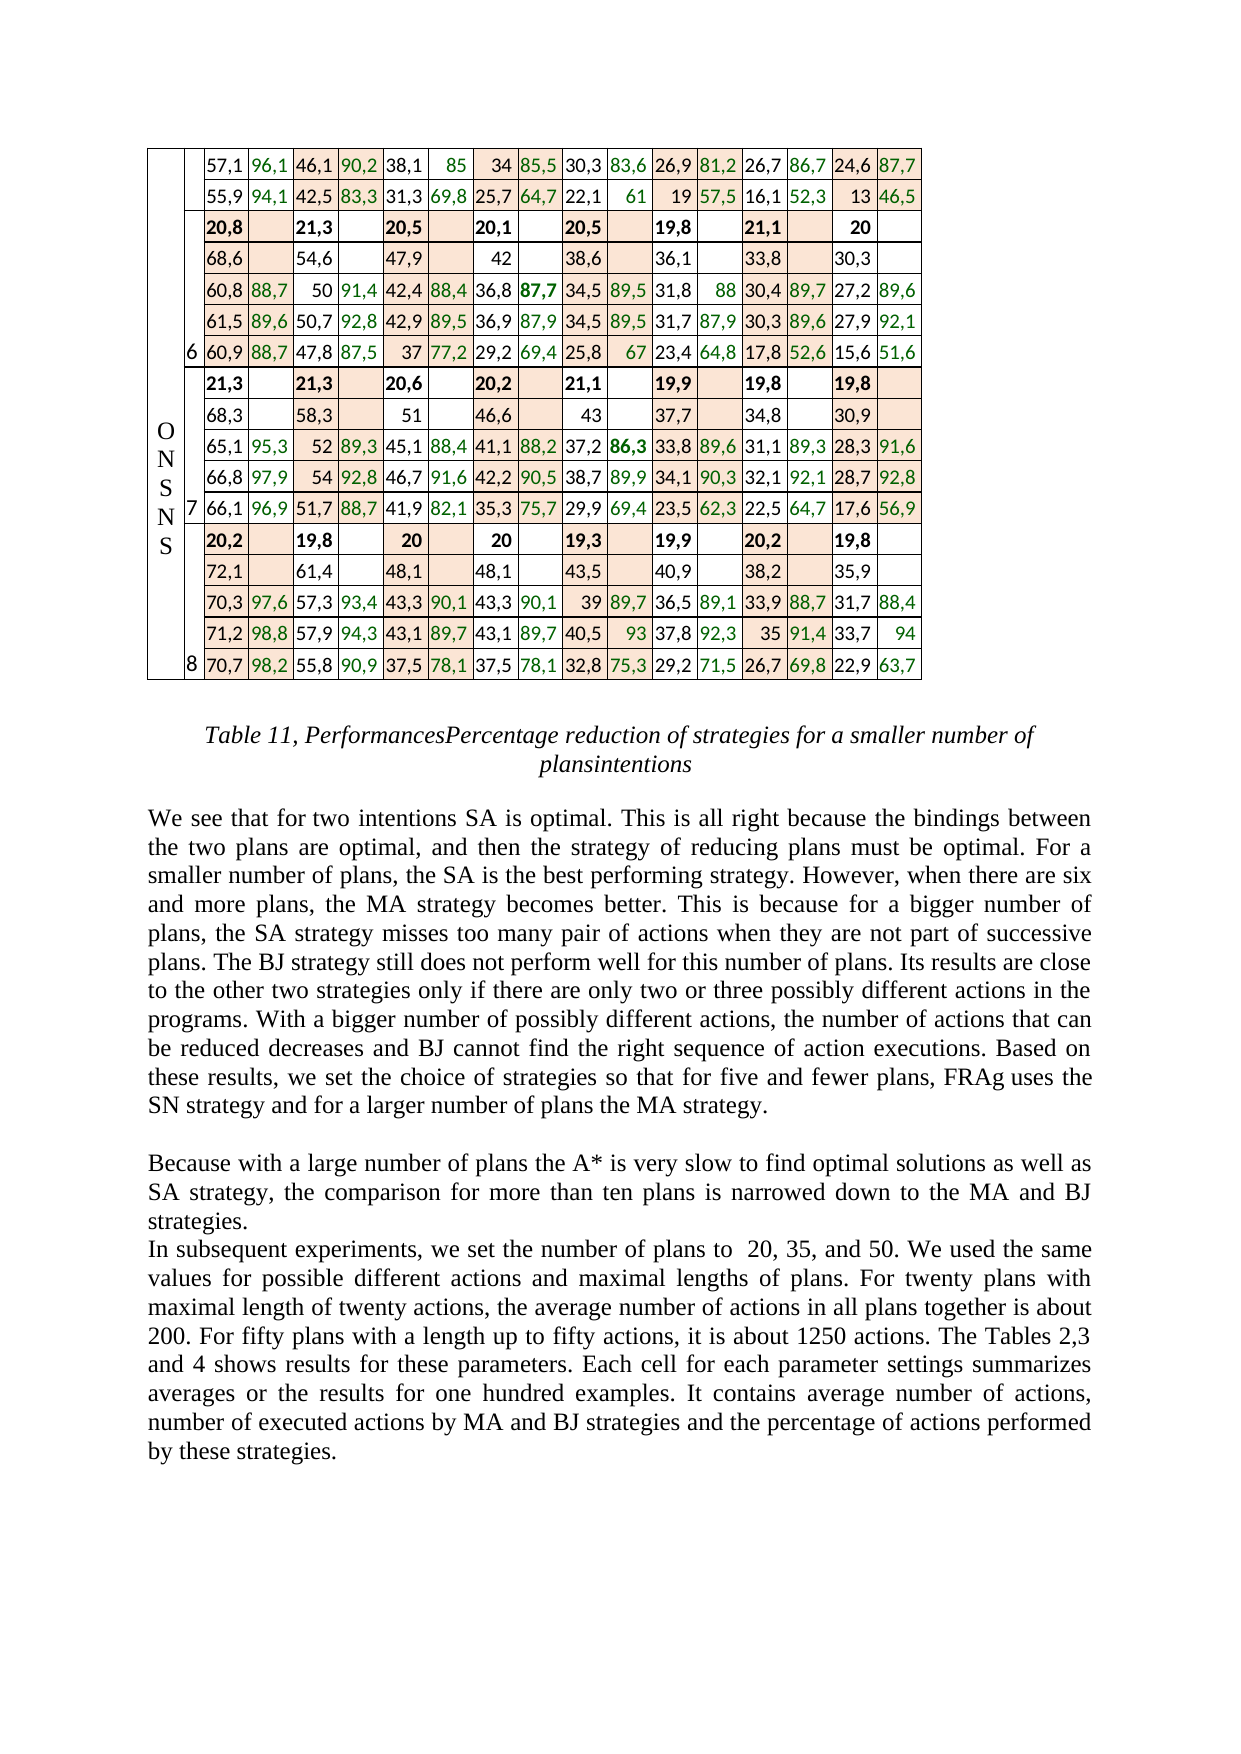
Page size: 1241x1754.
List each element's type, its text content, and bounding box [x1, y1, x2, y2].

table_cell 23,5 [653, 493, 697, 523]
table_cell [608, 524, 652, 554]
table_cell 90,9 [339, 649, 383, 679]
table_cell [429, 243, 473, 273]
table_cell 61,4 [294, 555, 338, 585]
table_cell 61 [608, 180, 652, 210]
table_cell 30,3 [743, 305, 787, 335]
table_cell 56,9 [878, 493, 921, 523]
table_cell 40,5 [563, 618, 607, 648]
table_cell 57,9 [294, 618, 338, 648]
table_cell [788, 368, 832, 398]
table_cell 88,7 [249, 336, 293, 366]
table_cell [788, 524, 832, 554]
table_cell 91,4 [339, 274, 383, 304]
table_cell 85 [429, 149, 473, 179]
table_cell [185, 149, 204, 210]
table_cell 34 [474, 149, 518, 179]
table_cell 89,7 [608, 586, 652, 616]
table_cell 88 [698, 274, 742, 304]
table_cell 36,9 [474, 305, 518, 335]
table_cell 30,9 [833, 399, 877, 429]
table_cell 62,3 [698, 493, 742, 523]
table_cell [249, 399, 293, 429]
table_cell 33,9 [743, 586, 787, 616]
table_cell 89,6 [788, 305, 832, 335]
table_cell 32,1 [743, 461, 787, 491]
table_cell 48,1 [384, 555, 428, 585]
table_cell 50,7 [294, 305, 338, 335]
table_cell 42,2 [474, 461, 518, 491]
table_cell 19,8 [833, 368, 877, 398]
table_cell [339, 524, 383, 554]
table_cell 92,1 [878, 305, 921, 335]
table_cell 89,3 [788, 430, 832, 460]
table_cell 42,5 [294, 180, 338, 210]
table_cell 38,6 [563, 243, 607, 273]
table_cell 72,1 [205, 555, 248, 585]
table_cell 64,7 [788, 493, 832, 523]
table_cell 88,7 [249, 274, 293, 304]
table_cell 33,8 [743, 243, 787, 273]
table_cell 26,9 [653, 149, 697, 179]
table_cell 35,9 [833, 555, 877, 585]
table_cell 20,5 [384, 211, 428, 241]
table_cell 88,2 [519, 430, 562, 460]
table_cell 91,6 [878, 430, 921, 460]
table_cell 52,3 [788, 180, 832, 210]
table_cell 92,8 [339, 305, 383, 335]
table_cell [878, 555, 921, 585]
table_cell 71,2 [205, 618, 248, 648]
table_cell 54 [294, 461, 338, 491]
table_cell 98,2 [249, 649, 293, 679]
table_cell 29,2 [653, 649, 697, 679]
table_cell 97,9 [249, 461, 293, 491]
table_cell [878, 368, 921, 398]
table_cell 22,1 [563, 180, 607, 210]
table_cell 15,6 [833, 336, 877, 366]
table_cell [878, 399, 921, 429]
table_cell 47,9 [384, 243, 428, 273]
table_cell 93 [608, 618, 652, 648]
table_cell 88,7 [788, 586, 832, 616]
table_cell [788, 243, 832, 273]
table_cell 29,2 [474, 336, 518, 366]
table_cell [698, 368, 742, 398]
text Because with a large number of plans the A* is very slow to find optimal solutions as well as SA strategy, the comparison for more than ten plans is narrowed down to the MA and BJ strategies. In subsequent experiments, we set the number of plans to 20, 35, and 50. We used the same values for possible different actions and maximal lengths of plans. For twenty plans with maximal length of twenty actions, the average number of actions in all plans together is about 200. For fifty plans with a length up to fifty actions, it is about 1250 actions. The Tables 2,3 and 4 shows results for these parameters. Each cell for each parameter settings summarizes averages or the results for one hundred examples. It contains average number of actions, number of executed actions by MA and BJ strategies and the percentage of actions performed by these strategies. [148, 1148, 1093, 1464]
table_cell 66,1 [205, 493, 248, 523]
table_cell 64,7 [519, 180, 562, 210]
table_cell [608, 368, 652, 398]
table_cell 68,6 [205, 243, 248, 273]
table_cell 87,9 [698, 305, 742, 335]
table_cell 20 [384, 524, 428, 554]
table_cell 30,3 [563, 149, 607, 179]
table_cell 37,5 [474, 649, 518, 679]
table_cell 37,5 [384, 649, 428, 679]
table_cell 86,7 [788, 149, 832, 179]
table_cell 58,3 [294, 399, 338, 429]
table_cell 92,8 [339, 461, 383, 491]
table_cell [788, 399, 832, 429]
table_cell [878, 243, 921, 273]
table_cell 19 [653, 180, 697, 210]
table_cell 31,8 [653, 274, 697, 304]
table_cell 75,7 [519, 493, 562, 523]
table_cell 28,7 [833, 461, 877, 491]
table_cell 90,2 [339, 149, 383, 179]
table_cell 17,6 [833, 493, 877, 523]
table_cell 78,1 [519, 649, 562, 679]
table_cell 88,4 [429, 274, 473, 304]
table_cell 42 [474, 243, 518, 273]
table_cell [878, 524, 921, 554]
table_cell [698, 555, 742, 585]
table_cell 37,2 [563, 430, 607, 460]
table_cell 7 [185, 368, 204, 523]
table_cell 94,1 [249, 180, 293, 210]
table_cell 8 [185, 524, 204, 679]
table_cell 43,3 [474, 586, 518, 616]
table_cell 34,5 [563, 305, 607, 335]
table_cell 69,8 [429, 180, 473, 210]
table_cell 30,3 [833, 243, 877, 273]
table_cell 91,4 [788, 618, 832, 648]
table_cell 43 [563, 399, 607, 429]
table_cell [429, 211, 473, 241]
table_cell 64,8 [698, 336, 742, 366]
table_cell 31,3 [384, 180, 428, 210]
table_cell [249, 211, 293, 241]
table_cell 52 [294, 430, 338, 460]
table_cell 82,1 [429, 493, 473, 523]
table_cell 30,4 [743, 274, 787, 304]
table_cell 45,1 [384, 430, 428, 460]
table_cell 19,8 [294, 524, 338, 554]
table_cell 35 [743, 618, 787, 648]
table_cell [249, 243, 293, 273]
table_cell 46,1 [294, 149, 338, 179]
table_cell [519, 399, 562, 429]
table_cell 68,3 [205, 399, 248, 429]
table_cell 90,1 [429, 586, 473, 616]
table_cell 88,7 [339, 493, 383, 523]
table_cell 87,7 [878, 149, 921, 179]
table_cell [429, 368, 473, 398]
table_cell 19,9 [653, 524, 697, 554]
table_cell 87,9 [519, 305, 562, 335]
table_cell 89,9 [608, 461, 652, 491]
table_cell 28,3 [833, 430, 877, 460]
table_cell 29,9 [563, 493, 607, 523]
table_cell [519, 524, 562, 554]
table_cell [608, 211, 652, 241]
table_cell [698, 243, 742, 273]
table_cell [519, 243, 562, 273]
table_cell 36,8 [474, 274, 518, 304]
table_cell [608, 555, 652, 585]
table_cell 85,5 [519, 149, 562, 179]
table_cell 31,1 [743, 430, 787, 460]
table_cell 43,1 [384, 618, 428, 648]
table_cell 20,6 [384, 368, 428, 398]
table_cell 40,9 [653, 555, 697, 585]
table_cell [429, 399, 473, 429]
table_cell 24,6 [833, 149, 877, 179]
table_cell 17,8 [743, 336, 787, 366]
table_cell 36,5 [653, 586, 697, 616]
table_cell 51,7 [294, 493, 338, 523]
table_cell 63,7 [878, 649, 921, 679]
table_cell 70,7 [205, 649, 248, 679]
table_cell 25,7 [474, 180, 518, 210]
table_cell 89,7 [429, 618, 473, 648]
table_cell 41,1 [474, 430, 518, 460]
table_cell [339, 211, 383, 241]
table_cell 69,8 [788, 649, 832, 679]
table_cell [878, 211, 921, 241]
table_cell 38,7 [563, 461, 607, 491]
table_cell 38,1 [384, 149, 428, 179]
table_cell 20,5 [563, 211, 607, 241]
table_cell 6 [185, 211, 204, 366]
table_cell 31,7 [833, 586, 877, 616]
table_cell 37,7 [653, 399, 697, 429]
table_cell [788, 211, 832, 241]
table_cell 43,5 [563, 555, 607, 585]
table_cell 92,1 [788, 461, 832, 491]
table_cell 88,4 [878, 586, 921, 616]
table_cell [698, 211, 742, 241]
table_cell [519, 211, 562, 241]
table_cell 51,6 [878, 336, 921, 366]
table_cell 37 [384, 336, 428, 366]
table_cell [339, 368, 383, 398]
table_cell 32,8 [563, 649, 607, 679]
table_cell 57,5 [698, 180, 742, 210]
table_cell 54,6 [294, 243, 338, 273]
table_cell 87,7 [519, 274, 562, 304]
table_cell 19,3 [563, 524, 607, 554]
table_cell 42,9 [384, 305, 428, 335]
table_cell 35,3 [474, 493, 518, 523]
table_cell 90,5 [519, 461, 562, 491]
table_cell [429, 555, 473, 585]
table_cell 92,8 [878, 461, 921, 491]
table_cell 91,6 [429, 461, 473, 491]
table_cell 19,8 [743, 368, 787, 398]
table_cell 75,3 [608, 649, 652, 679]
table_cell 89,6 [249, 305, 293, 335]
table_cell 69,4 [608, 493, 652, 523]
table_cell 94,3 [339, 618, 383, 648]
table_cell 39 [563, 586, 607, 616]
table_cell 95,3 [249, 430, 293, 460]
table_cell 55,9 [205, 180, 248, 210]
table_cell 33,7 [833, 618, 877, 648]
table_cell 20,1 [474, 211, 518, 241]
table_cell 97,6 [249, 586, 293, 616]
table_cell 23,4 [653, 336, 697, 366]
table_cell 90,1 [519, 586, 562, 616]
table_cell 89,1 [698, 586, 742, 616]
table_cell [249, 368, 293, 398]
table_cell 26,7 [743, 149, 787, 179]
table_cell 21,1 [743, 211, 787, 241]
table_cell 50 [294, 274, 338, 304]
table_cell 20 [833, 211, 877, 241]
table_cell 69,4 [519, 336, 562, 366]
table_cell 96,9 [249, 493, 293, 523]
table_cell [698, 524, 742, 554]
table_cell [339, 555, 383, 585]
table_cell 46,7 [384, 461, 428, 491]
text Table 11, PerformancesPercentage reduction of strategies for a smaller number of plansintentions [148, 720, 1093, 778]
table_cell 38,2 [743, 555, 787, 585]
table_cell 81,2 [698, 149, 742, 179]
table_cell 48,1 [474, 555, 518, 585]
table_cell 19,8 [653, 211, 697, 241]
table_cell [249, 555, 293, 585]
table_cell 57,1 [205, 149, 248, 179]
table_cell 21,3 [294, 368, 338, 398]
table_cell 67 [608, 336, 652, 366]
table_cell 51 [384, 399, 428, 429]
table_cell 20,2 [474, 368, 518, 398]
table_cell 89,5 [429, 305, 473, 335]
table_cell [608, 399, 652, 429]
table_cell 34,1 [653, 461, 697, 491]
table_cell 13 [833, 180, 877, 210]
table_cell 89,5 [608, 305, 652, 335]
table_cell 27,9 [833, 305, 877, 335]
table_cell 96,1 [249, 149, 293, 179]
table_cell 42,4 [384, 274, 428, 304]
table_cell 43,1 [474, 618, 518, 648]
table_cell 93,4 [339, 586, 383, 616]
table_cell 27,2 [833, 274, 877, 304]
table_cell 60,9 [205, 336, 248, 366]
table_cell 20,2 [205, 524, 248, 554]
table_cell [249, 524, 293, 554]
table_cell 60,8 [205, 274, 248, 304]
table_cell [429, 524, 473, 554]
table_cell 22,9 [833, 649, 877, 679]
table_cell 90,3 [698, 461, 742, 491]
table_cell 89,7 [788, 274, 832, 304]
table_cell [519, 368, 562, 398]
table_cell 21,3 [205, 368, 248, 398]
table_cell 88,4 [429, 430, 473, 460]
table_cell 52,6 [788, 336, 832, 366]
table_cell 26,7 [743, 649, 787, 679]
table_cell 61,5 [205, 305, 248, 335]
table_cell 46,5 [878, 180, 921, 210]
table_cell 77,2 [429, 336, 473, 366]
table_cell 89,7 [519, 618, 562, 648]
table_cell 83,6 [608, 149, 652, 179]
table_cell 89,5 [608, 274, 652, 304]
table_cell 34,5 [563, 274, 607, 304]
table_cell [339, 399, 383, 429]
table_cell 55,8 [294, 649, 338, 679]
table_cell 92,3 [698, 618, 742, 648]
table_cell 21,1 [563, 368, 607, 398]
table_cell 20,2 [743, 524, 787, 554]
table_cell 70,3 [205, 586, 248, 616]
table_cell O N S N S [148, 149, 184, 679]
table_cell 31,7 [653, 305, 697, 335]
table_cell 98,8 [249, 618, 293, 648]
text We see that for two intentions SA is optimal. This is all right because the bindings between the two plans are optimal, and then the strategy of reducing plans must be optimal. For a smaller number of plans, the SA is the best performing strategy. However, when there are six and more plans, the MA strategy becomes better. This is because for a bigger number of plans, the SA strategy misses too many pair of actions when they are not part of successive plans. The BJ strategy still does not perform well for this number of plans. Its results are close to the other two strategies only if there are only two or three possibly different actions in the programs. With a bigger number of possibly different actions, the number of actions that can be reduced decreases and BJ cannot find the right sequence of action executions. Based on these results, we set the choice of strategies so that for five and fewer plans, FRAg uses the SN strategy and for a larger number of plans the MA strategy. [148, 803, 1093, 1119]
table_cell 25,8 [563, 336, 607, 366]
table_cell 21,3 [294, 211, 338, 241]
table_cell [788, 555, 832, 585]
table_cell 86,3 [608, 430, 652, 460]
table_cell 57,3 [294, 586, 338, 616]
table_cell 65,1 [205, 430, 248, 460]
table_cell 89,6 [698, 430, 742, 460]
table_cell 16,1 [743, 180, 787, 210]
table_cell 36,1 [653, 243, 697, 273]
table_cell 43,3 [384, 586, 428, 616]
table_cell 19,8 [833, 524, 877, 554]
table_cell 87,5 [339, 336, 383, 366]
table_cell [519, 555, 562, 585]
table_cell 19,9 [653, 368, 697, 398]
table_cell 20,8 [205, 211, 248, 241]
table_cell 94 [878, 618, 921, 648]
table_cell 66,8 [205, 461, 248, 491]
table_cell 20 [474, 524, 518, 554]
table_cell 46,6 [474, 399, 518, 429]
table_cell 37,8 [653, 618, 697, 648]
table_cell 33,8 [653, 430, 697, 460]
table_cell 89,6 [878, 274, 921, 304]
table_cell [608, 243, 652, 273]
table_cell 83,3 [339, 180, 383, 210]
table_cell 41,9 [384, 493, 428, 523]
table_cell 47,8 [294, 336, 338, 366]
table_cell 78,1 [429, 649, 473, 679]
table_cell 34,8 [743, 399, 787, 429]
table_cell 89,3 [339, 430, 383, 460]
table_cell [339, 243, 383, 273]
table_cell 22,5 [743, 493, 787, 523]
table_cell 71,5 [698, 649, 742, 679]
table_cell [698, 399, 742, 429]
